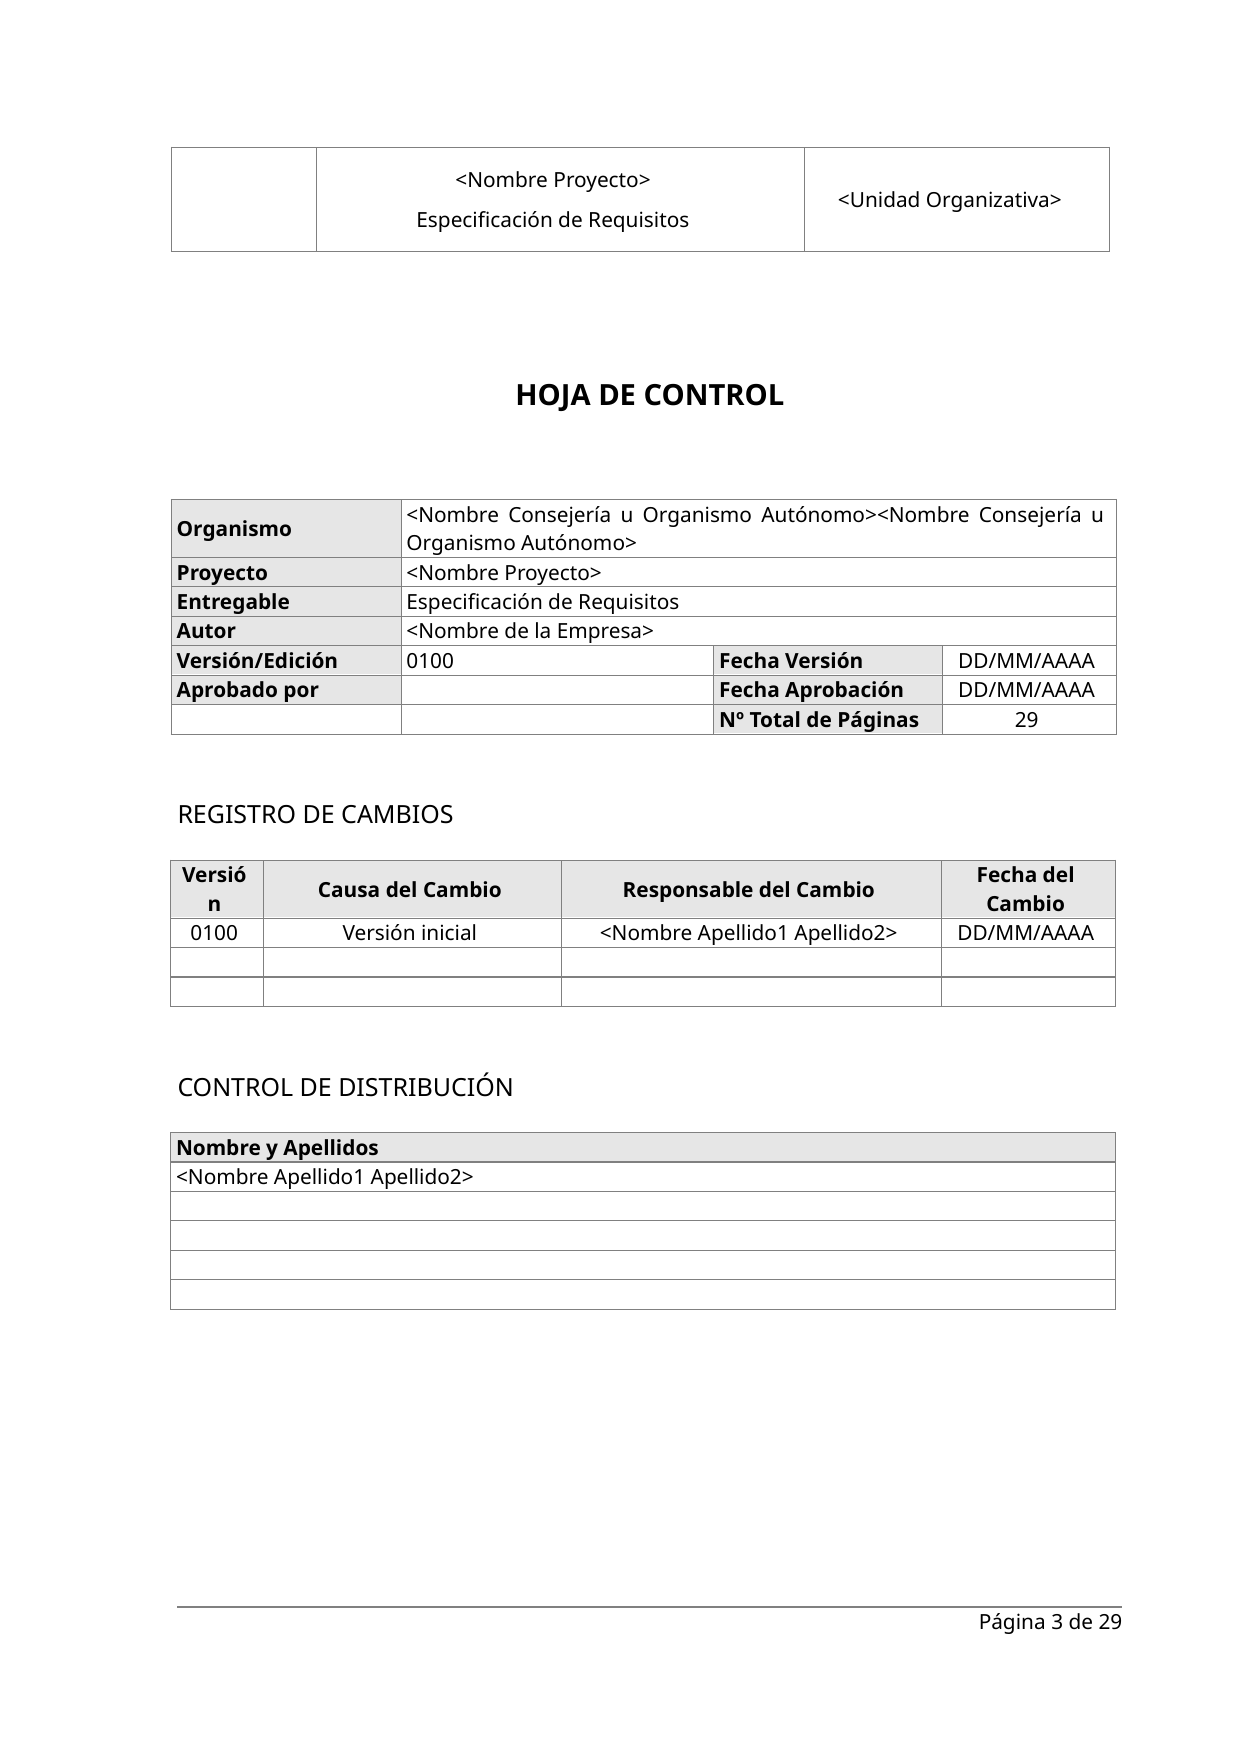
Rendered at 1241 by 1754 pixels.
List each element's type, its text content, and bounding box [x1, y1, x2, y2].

table_cell [171, 1221, 1115, 1250]
table_cell <Nombre Proyecto> [402, 558, 1116, 586]
table_header <Nombre Consejería u Organismo Autónomo><Nombre Consejería u Organismo Autónomo> [402, 500, 1116, 557]
table_cell Fecha Aprobación [714, 676, 942, 704]
table_cell [264, 948, 561, 976]
table_header Nombre y Apellidos [171, 1133, 1115, 1161]
table_cell Nº Total de Páginas [714, 705, 942, 733]
table_cell Proyecto [172, 558, 401, 586]
table_cell Autor [172, 617, 401, 645]
table_cell <Nombre Apellido1 Apellido2> [562, 919, 941, 947]
table_cell DD/MM/AAAA [943, 676, 1116, 704]
text CONTROL DE DISTRIBUCIÓN [177, 1069, 1122, 1103]
table_cell [562, 978, 941, 1006]
table_cell [171, 1192, 1115, 1220]
table_cell 29 [943, 705, 1116, 733]
table_cell Aprobado por [172, 676, 401, 704]
table_cell [171, 948, 263, 976]
table_header Versión [171, 861, 263, 917]
table_cell [942, 948, 1115, 976]
table_cell Entregable [172, 587, 401, 616]
table_header Causa del Cambio [264, 861, 561, 917]
table_header Organismo [172, 500, 401, 557]
table_cell [562, 948, 941, 976]
table_header Fecha del Cambio [942, 861, 1115, 917]
table_cell [171, 1251, 1115, 1279]
table_cell [171, 1280, 1115, 1309]
table_cell 0100 [171, 919, 263, 947]
table_cell [402, 676, 713, 704]
table_cell DD/MM/AAAA [943, 646, 1116, 674]
text HOJA DE CONTROL [177, 374, 1122, 414]
table_cell <Nombre de la Empresa> [402, 617, 1116, 645]
table_cell <Nombre Apellido1 Apellido2> [171, 1163, 1115, 1191]
table_cell Versión/Edición [172, 646, 401, 674]
table_header Responsable del Cambio [562, 861, 941, 917]
table_cell [171, 978, 263, 1006]
table_cell Especificación de Requisitos [402, 587, 1116, 616]
table_cell Fecha Versión [714, 646, 942, 674]
table_cell [172, 705, 401, 733]
table_cell 0100 [402, 646, 713, 674]
table_cell Versión inicial [264, 919, 561, 947]
text REGISTRO DE CAMBIOS [177, 797, 1122, 831]
table_cell [402, 705, 713, 733]
table_cell [264, 978, 561, 1006]
table_cell DD/MM/AAAA [942, 919, 1115, 947]
table_cell [942, 978, 1115, 1006]
